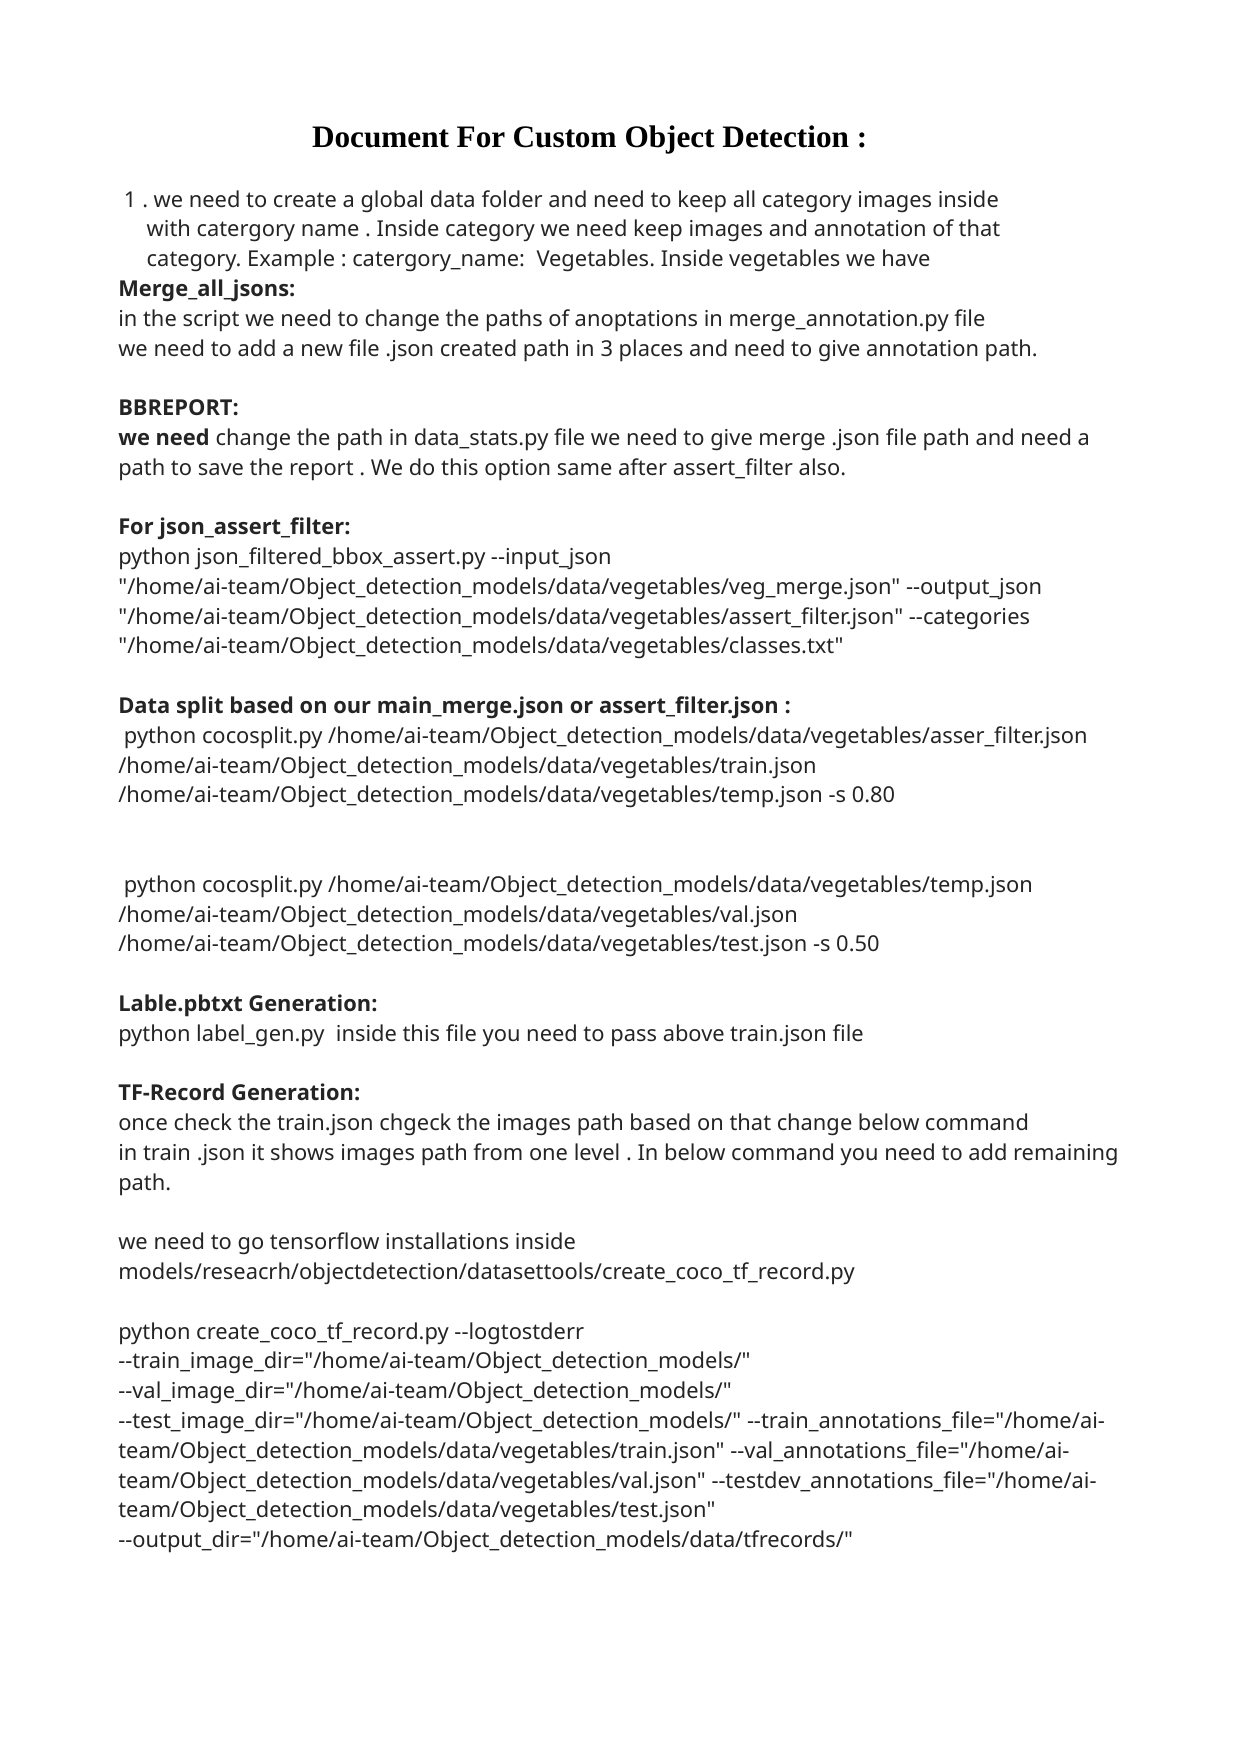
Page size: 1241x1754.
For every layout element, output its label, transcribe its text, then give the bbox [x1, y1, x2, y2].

text we need to add a new file .json created path in 3 places and need to give annotation path. [118, 332, 1122, 362]
text python cocosplit.py /home/ai-team/Object_detection_models/data/vegetables/temp.json /home/ai-team/Object_detection_models/data/vegetables/val.json /home/ai-team/Object_detection_models/data/vegetables/test.json -s 0.50 [118, 869, 1122, 958]
text we need change the path in data_stats.py file we need to give merge .json file path and need a path to save the report . We do this option same after assert_filter also. [118, 422, 1122, 481]
text 1 . we need to create a global data folder and need to keep all category images inside [118, 183, 1122, 213]
text python label_gen.py inside this file you need to pass above train.json file [118, 1018, 1122, 1047]
text category. Example : catergory_name: Vegetables. Inside vegetables we have [118, 243, 1122, 273]
text python create_coco_tf_record.py --logtostderr --train_image_dir="/home/ai-team/Object_detection_models/" --val_image_dir="/home/ai-team/Object_detection_models/" --test_image_dir="/home/ai-team/Object_detection_models/" --train_annotations_file="/home/ai-team/Object_detection_models/data/vegetables/train.json" --val_annotations_file="/home/ai-team/Object_detection_models/data/vegetables/val.json" --testdev_annotations_file="/home/ai-team/Object_detection_models/data/vegetables/test.json" --output_dir="/home/ai-team/Object_detection_models/data/tfrecords/" [118, 1316, 1122, 1554]
text in train .json it shows images path from one level . In below command you need to add remaining path. [118, 1137, 1122, 1196]
text For json_assert_filter: [118, 511, 1122, 541]
text we need to go tensorflow installations inside models/reseacrh/objectdetection/datasettools/create_coco_tf_record.py [118, 1226, 1122, 1286]
text with catergory name . Inside category we need keep images and annotation of that [118, 213, 1122, 243]
text Data split based on our main_merge.json or assert_filter.json : [118, 690, 1122, 720]
text python json_filtered_bbox_assert.py --input_json "/home/ai-team/Object_detection_models/data/vegetables/veg_merge.json" --output_json "/home/ai-team/Object_detection_models/data/vegetables/assert_filter.json" --categories "/home/ai-team/Object_detection_models/data/vegetables/classes.txt" [118, 541, 1122, 660]
text TF-Record Generation: [118, 1077, 1122, 1107]
text in the script we need to change the paths of anoptations in merge_annotation.py file [118, 303, 1122, 332]
text Lable.pbtxt Generation: [118, 988, 1122, 1018]
text python cocosplit.py /home/ai-team/Object_detection_models/data/vegetables/asser_filter.json /home/ai-team/Object_detection_models/data/vegetables/train.json /home/ai-team/Object_detection_models/data/vegetables/temp.json -s 0.80 [118, 720, 1122, 809]
text once check the train.json chgeck the images path based on that change below command [118, 1107, 1122, 1137]
text Merge_all_jsons: [118, 273, 1122, 303]
text BBREPORT: [118, 392, 1122, 422]
